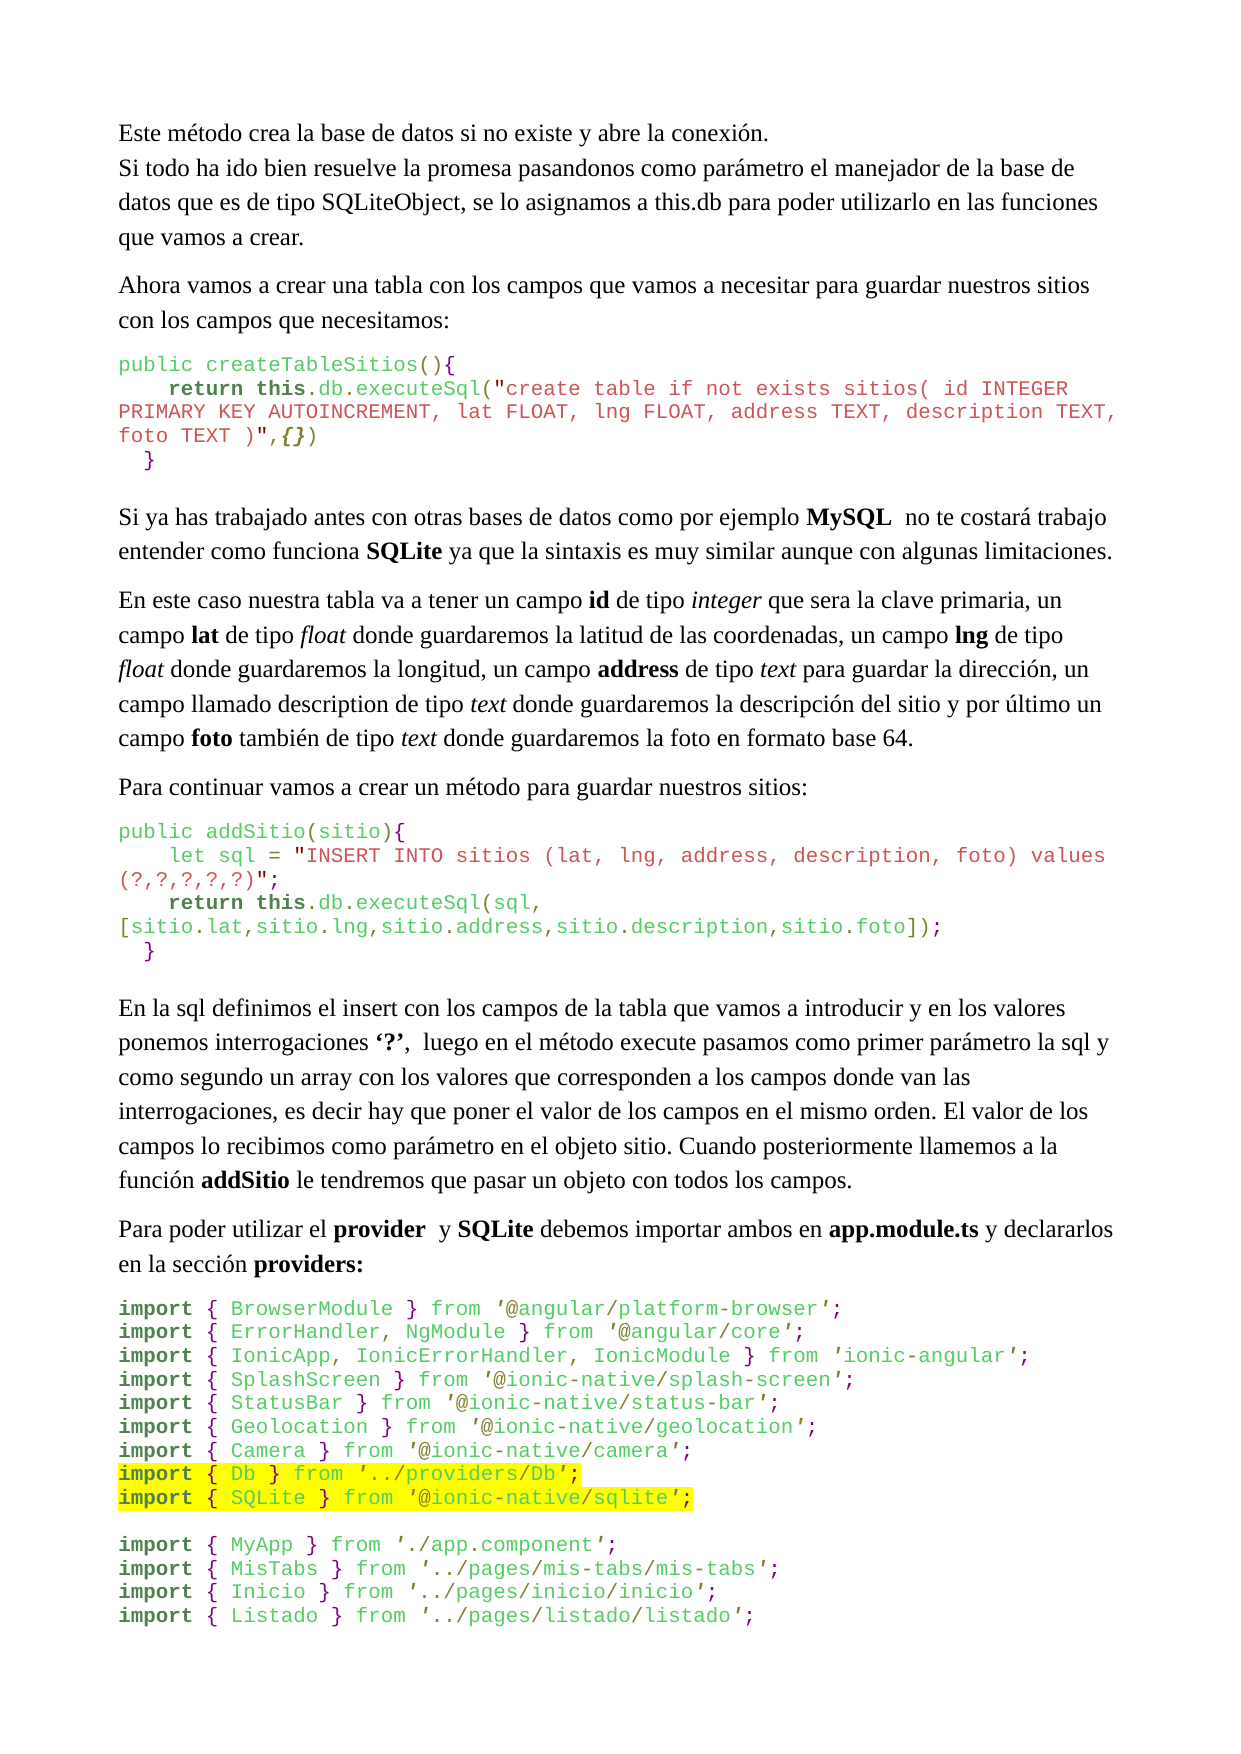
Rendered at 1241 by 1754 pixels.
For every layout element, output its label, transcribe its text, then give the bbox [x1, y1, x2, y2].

text Ahora vamos a crear una tabla con los campos que vamos a necesitar para guardar nuestros sitios con los campos que necesitamos: [118, 271, 1122, 334]
text import { SQLite } from '@ionic-native/sqlite'; [118, 1487, 1122, 1511]
text import { StatusBar } from '@ionic-native/status-bar'; [118, 1392, 1122, 1416]
text Para continuar vamos a crear un método para guardar nuestros sitios: [118, 772, 1122, 801]
text import { Inicio } from '../pages/inicio/inicio'; [118, 1582, 1122, 1605]
text return this.db.executeSql("create table if not exists sitios( id INTEGER PRIMARY KEY AUTOINCREMENT, lat FLOAT, lng FLOAT, address TEXT, description TEXT, foto TEXT )",{}) [118, 378, 1122, 449]
text En este caso nuestra tabla va a tener un campo id de tipo integer que sera la clave primaria, un campo lat de tipo float donde guardaremos la latitud de las coordenadas, un campo lng de tipo float donde guardaremos la longitud, un campo address de tipo text para guardar la dirección, un campo llamado description de tipo text donde guardaremos la descripción del sitio y por último un campo foto también de tipo text donde guardaremos la foto en formato base 64. [118, 585, 1122, 752]
text } [118, 940, 1122, 963]
text return this.db.executeSql(sql,[sitio.lat,sitio.lng,sitio.address,sitio.description,sitio.foto]); [118, 892, 1122, 940]
text import { ErrorHandler, NgModule } from '@angular/core'; [118, 1321, 1122, 1345]
text import { Geolocation } from '@ionic-native/geolocation'; [118, 1416, 1122, 1440]
text Este método crea la base de datos si no existe y abre la conexión. Si todo ha ido bien resuelve la promesa pasandonos como parámetro el manejador de la base de datos que es de tipo SQLiteObject, se lo asignamos a this.db para poder utilizarlo en las funciones que vamos a crear. [118, 118, 1122, 250]
text import { MisTabs } from '../pages/mis-tabs/mis-tabs'; [118, 1558, 1122, 1582]
text let sql = "INSERT INTO sitios (lat, lng, address, description, foto) values (?,?,?,?,?)"; [118, 845, 1122, 892]
text import { Listado } from '../pages/listado/listado'; [118, 1605, 1122, 1629]
text import { IonicApp, IonicErrorHandler, IonicModule } from 'ionic-angular'; [118, 1345, 1122, 1369]
text import { Camera } from '@ionic-native/camera'; [118, 1440, 1122, 1463]
text import { Db } from '../providers/Db'; [118, 1463, 1122, 1487]
text Para poder utilizar el provider y SQLite debemos importar ambos en app.module.ts y declararlos en la sección providers: [118, 1214, 1122, 1277]
text import { BrowserModule } from '@angular/platform-browser'; [118, 1298, 1122, 1321]
text En la sql definimos el insert con los campos de la tabla que vamos a introducir y en los valores ponemos interrogaciones ‘?’, luego en el método execute pasamos como primer parámetro la sql y como segundo un array con los valores que corresponden a los campos donde van las interrogaciones, es decir hay que poner el valor de los campos en el mismo orden. El valor de los campos lo recibimos como parámetro en el objeto sitio. Cuando posteriormente llamemos a la función addSitio le tendremos que pasar un objeto con todos los campos. [118, 993, 1122, 1194]
text import { MyApp } from './app.component'; [118, 1534, 1122, 1558]
text public addSitio(sitio){ [118, 821, 1122, 845]
text } [118, 449, 1122, 472]
text Si ya has trabajado antes con otras bases de datos como por ejemplo MySQL no te costará trabajo entender como funciona SQLite ya que la sintaxis es muy similar aunque con algunas limitaciones. [118, 502, 1122, 565]
text import { SplashScreen } from '@ionic-native/splash-screen'; [118, 1369, 1122, 1392]
text public createTableSitios(){ [118, 354, 1122, 378]
